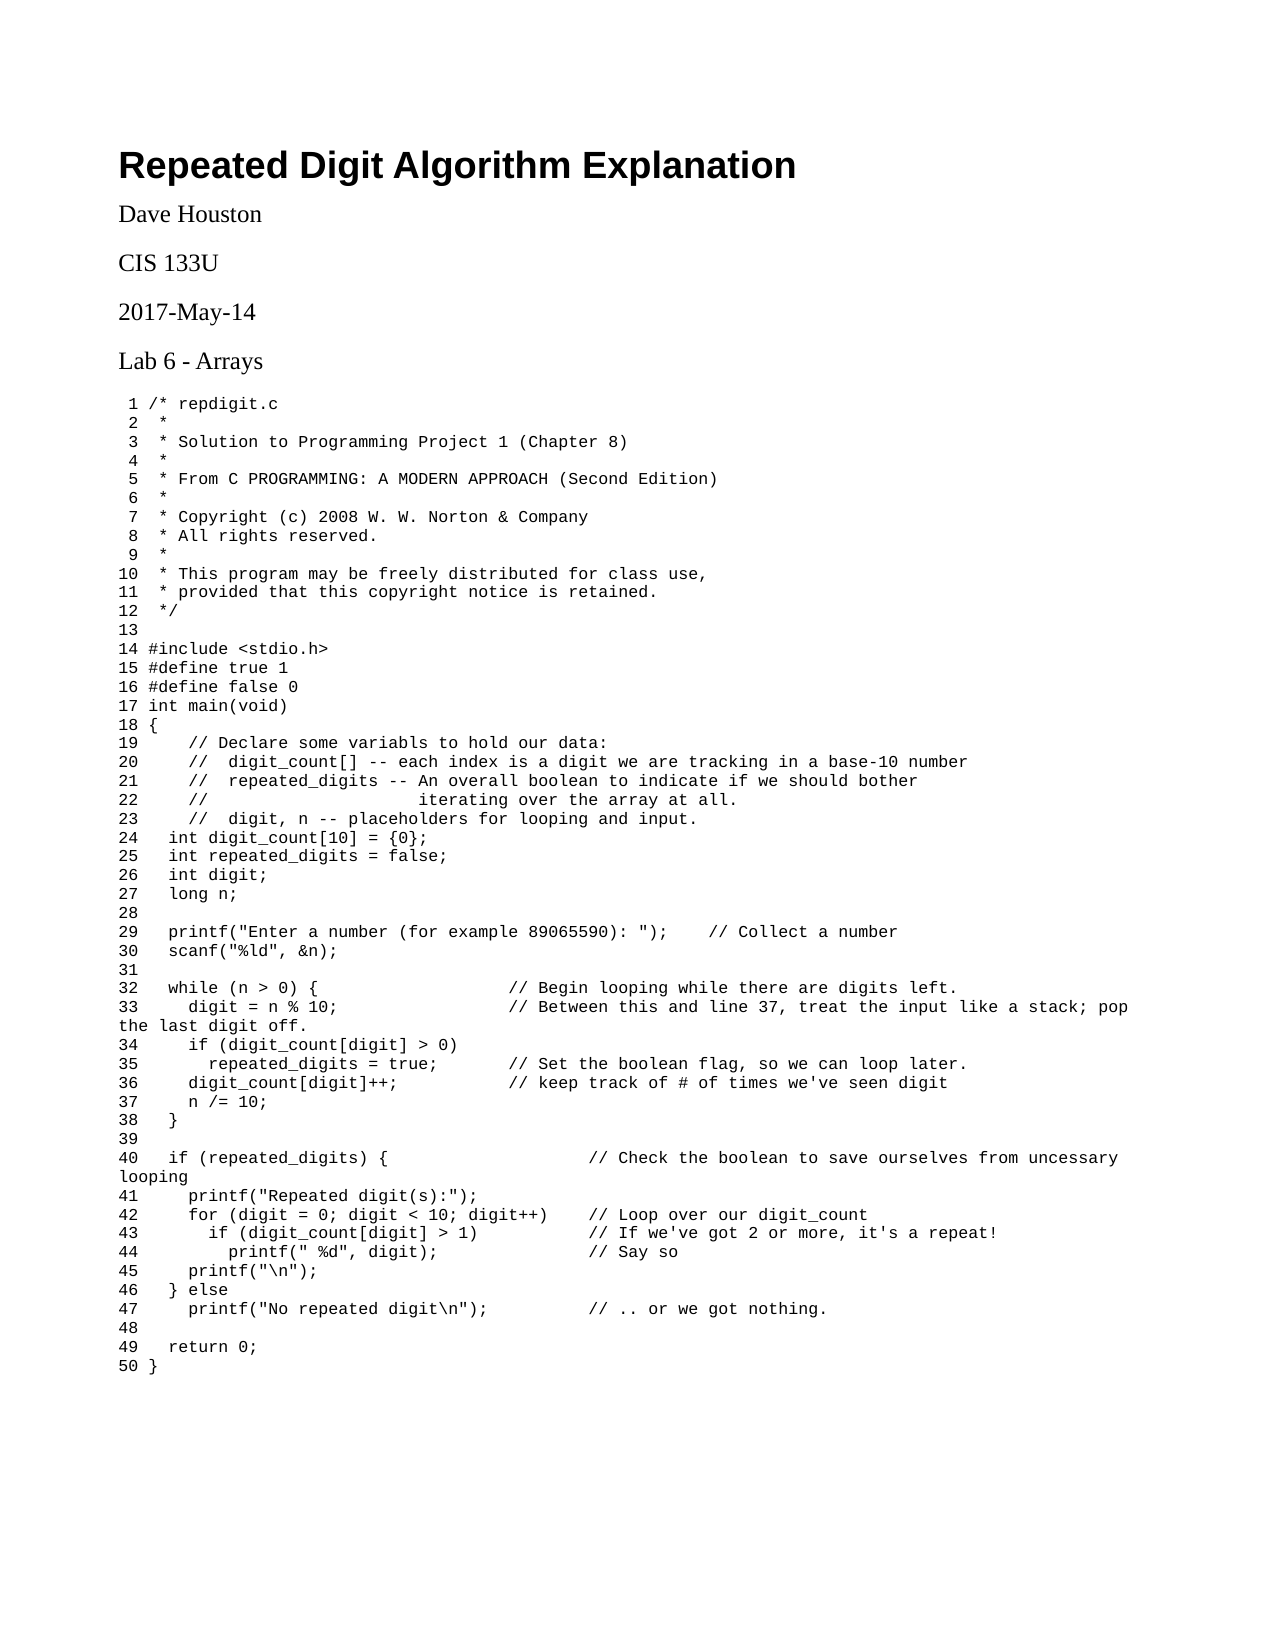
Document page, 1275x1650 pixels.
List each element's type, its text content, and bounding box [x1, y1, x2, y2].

text 36 digit_count[digit]++; // keep track of # of times we've seen digit [118, 1074, 1157, 1093]
text 29 printf("Enter a number (for example 89065590): "); // Collect a number [118, 923, 1157, 942]
text 40 if (repeated_digits) { // Check the boolean to save ourselves from uncessary looping [118, 1150, 1157, 1187]
text 12 */ [118, 603, 1157, 622]
text 20 // digit_count[] -- each index is a digit we are tracking in a base-10 number [118, 754, 1157, 773]
text 2017-May-14 [118, 297, 1157, 326]
text 1 /* repdigit.c [118, 396, 1157, 414]
text Lab 6 - Arrays [118, 346, 1157, 375]
text 33 digit = n % 10; // Between this and line 37, treat the input like a stack; pop the last digit off. [118, 999, 1157, 1037]
text 30 scanf("%ld", &n); [118, 942, 1157, 961]
text 28 [118, 904, 1157, 923]
text 22 // iterating over the array at all. [118, 791, 1157, 810]
text 15 #define true 1 [118, 659, 1157, 678]
text 44 printf(" %d", digit); // Say so [118, 1244, 1157, 1263]
text 35 repeated_digits = true; // Set the boolean flag, so we can loop later. [118, 1055, 1157, 1074]
text 41 printf("Repeated digit(s):"); [118, 1187, 1157, 1206]
text 18 { [118, 716, 1157, 735]
text 21 // repeated_digits -- An overall boolean to indicate if we should bother [118, 773, 1157, 791]
text 11 * provided that this copyright notice is retained. [118, 584, 1157, 603]
text 25 int repeated_digits = false; [118, 848, 1157, 867]
text 2 * [118, 414, 1157, 433]
text 50 } [118, 1357, 1157, 1376]
text 14 #include <stdio.h> [118, 641, 1157, 659]
text 6 * [118, 490, 1157, 509]
text 42 for (digit = 0; digit < 10; digit++) // Loop over our digit_count [118, 1206, 1157, 1225]
subtitle Repeated Digit Algorithm Explanation [118, 143, 1157, 187]
text 27 long n; [118, 886, 1157, 904]
text 31 [118, 961, 1157, 980]
text 5 * From C PROGRAMMING: A MODERN APPROACH (Second Edition) [118, 471, 1157, 490]
text 17 int main(void) [118, 697, 1157, 716]
text 37 n /= 10; [118, 1093, 1157, 1112]
text 13 [118, 622, 1157, 641]
text 3 * Solution to Programming Project 1 (Chapter 8) [118, 433, 1157, 452]
text 7 * Copyright (c) 2008 W. W. Norton & Company [118, 509, 1157, 527]
text 10 * This program may be freely distributed for class use, [118, 565, 1157, 584]
text 49 return 0; [118, 1338, 1157, 1357]
text 24 int digit_count[10] = {0}; [118, 829, 1157, 848]
text 43 if (digit_count[digit] > 1) // If we've got 2 or more, it's a repeat! [118, 1225, 1157, 1244]
text CIS 133U [118, 248, 1157, 277]
text 47 printf("No repeated digit\n"); // .. or we got nothing. [118, 1301, 1157, 1319]
text 23 // digit, n -- placeholders for looping and input. [118, 810, 1157, 829]
text 4 * [118, 452, 1157, 471]
text 46 } else [118, 1282, 1157, 1301]
text 26 int digit; [118, 867, 1157, 886]
text 9 * [118, 546, 1157, 565]
text 16 #define false 0 [118, 678, 1157, 697]
text Dave Houston [118, 199, 1157, 228]
text 8 * All rights reserved. [118, 527, 1157, 546]
text 38 } [118, 1112, 1157, 1131]
text 48 [118, 1319, 1157, 1338]
text 34 if (digit_count[digit] > 0) [118, 1037, 1157, 1055]
text 45 printf("\n"); [118, 1263, 1157, 1282]
text 32 while (n > 0) { // Begin looping while there are digits left. [118, 980, 1157, 999]
text 39 [118, 1131, 1157, 1150]
text 19 // Declare some variabls to hold our data: [118, 735, 1157, 754]
